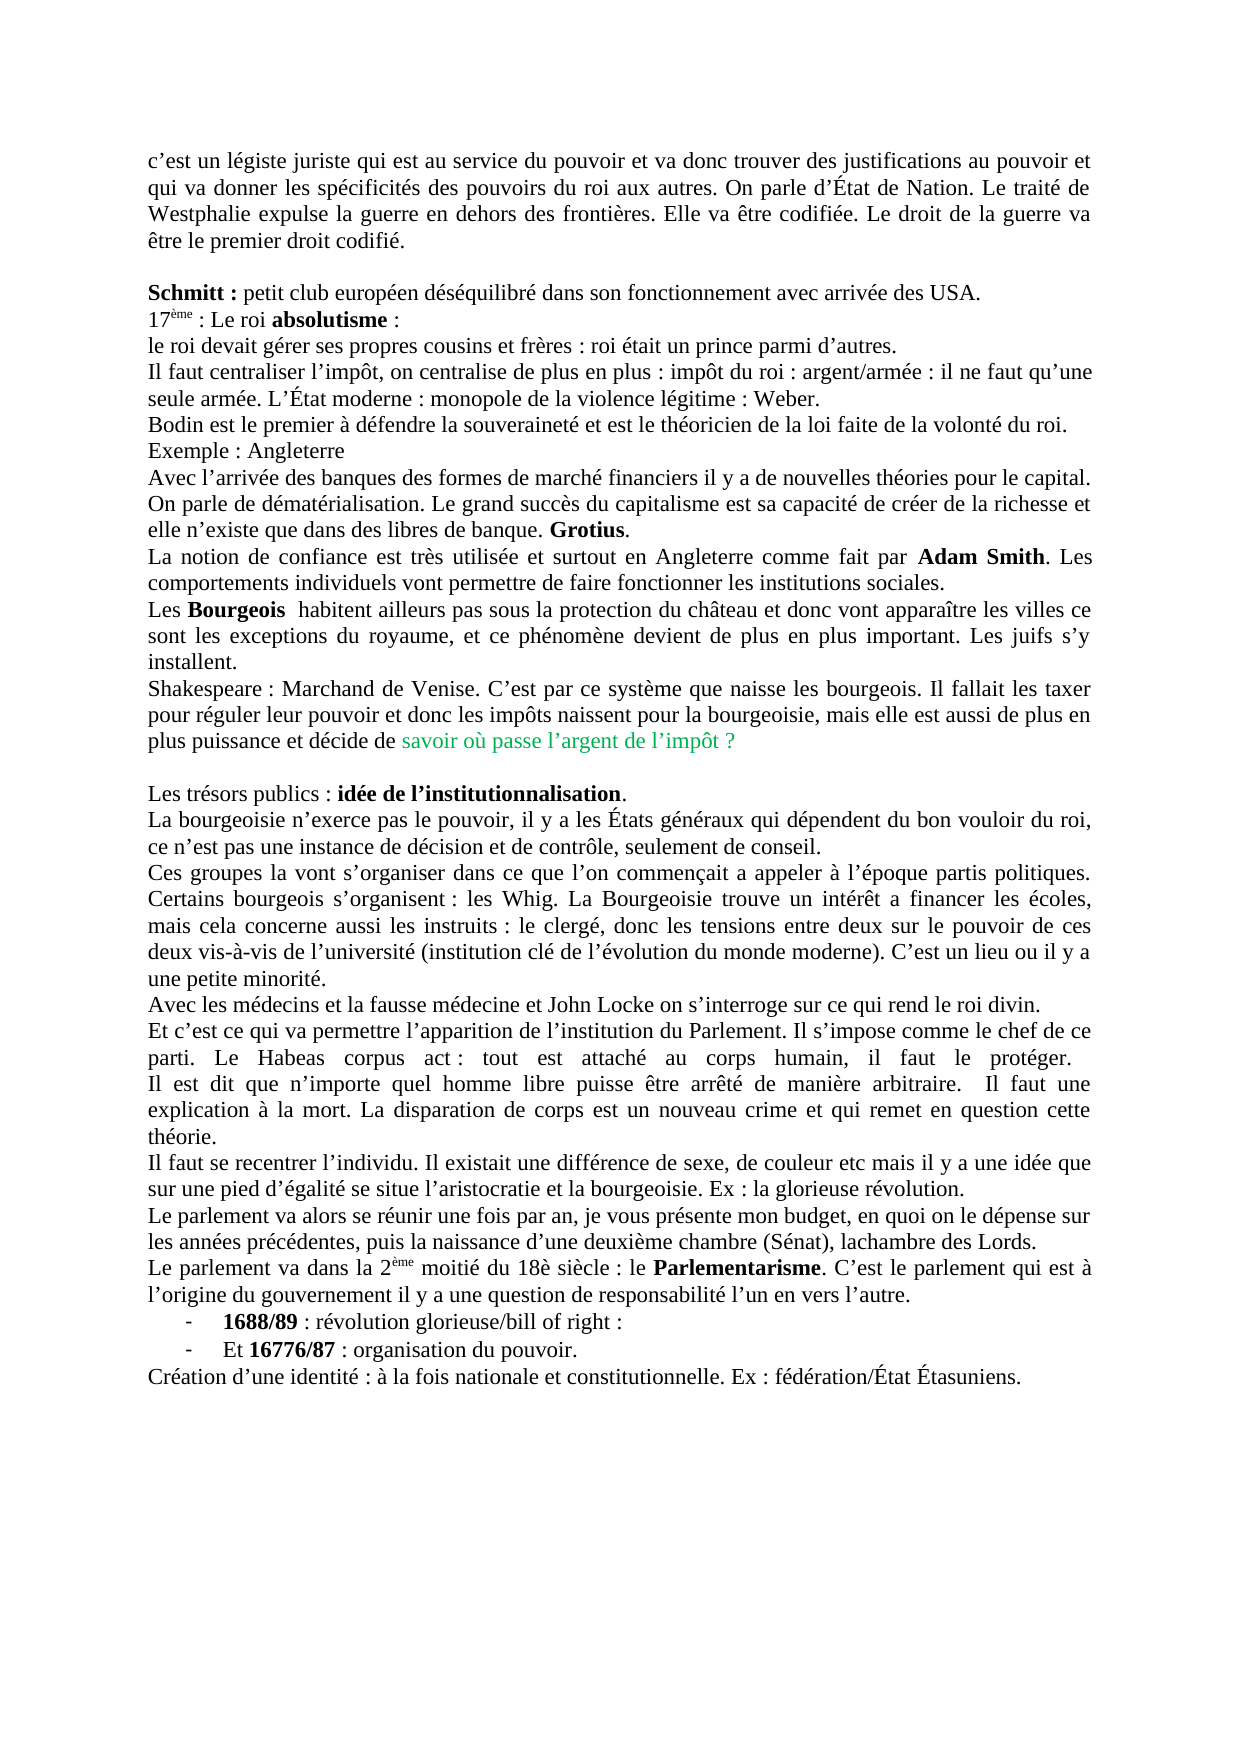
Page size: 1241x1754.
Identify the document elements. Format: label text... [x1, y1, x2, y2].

text Et c’est ce qui va permettre l’apparition de l’institution du Parlement. Il s’impose comme le chef de ce parti. Le Habeas corpus act : tout est attaché au corps humain, il faut le protéger. Il est dit que n’importe quel homme libre puisse être arrêté de manière arbitraire. Il faut une explication à la mort. La disparation de corps est un nouveau crime et qui remet en question cette théorie. [148, 1017, 1093, 1149]
text La notion de confiance est très utilisée et surtout en Angleterre comme fait par Adam Smith. Les comportements individuels vont permettre de faire fonctionner les institutions sociales. [148, 543, 1093, 596]
text Le parlement va dans la 2ème moitié du 18è siècle : le Parlementarisme. C’est le parlement qui est à l’origine du gouvernement il y a une question de responsabilité l’un en vers l’autre. [148, 1254, 1093, 1307]
text Les Bourgeois habitent ailleurs pas sous la protection du château et donc vont apparaître les villes ce sont les exceptions du royaume, et ce phénomène devient de plus en plus important. Les juifs s’y installent. [148, 596, 1093, 675]
text Schmitt : petit club européen déséquilibré dans son fonctionnement avec arrivée des USA. [148, 279, 1093, 306]
text Il faut centraliser l’impôt, on centralise de plus en plus : impôt du roi : argent/armée : il ne faut qu’une seule armée. L’État moderne : monopole de la violence légitime : Weber. [148, 358, 1093, 411]
text Création d’une identité : à la fois nationale et constitutionnelle. Ex : fédération/État Étasuniens. [148, 1363, 1093, 1389]
text Exemple : Angleterre [148, 437, 1093, 464]
text Shakespeare : Marchand de Venise. C’est par ce système que naisse les bourgeois. Il fallait les taxer pour réguler leur pouvoir et donc les impôts naissent pour la bourgeoisie, mais elle est aussi de plus en plus puissance et décide de savoir où passe l’argent de l’impôt ? [148, 675, 1093, 754]
text Les trésors publics : idée de l’institutionnalisation. [148, 780, 1093, 806]
list Et 16776/87 : organisation du pouvoir. [185, 1335, 1093, 1363]
text Le parlement va alors se réunir une fois par an, je vous présente mon budget, en quoi on le dépense sur les années précédentes, puis la naissance d’une deuxième chambre (Sénat), lachambre des Lords. [148, 1202, 1093, 1254]
list 1688/89 : révolution glorieuse/bill of right : [185, 1307, 1093, 1335]
text c’est un légiste juriste qui est au service du pouvoir et va donc trouver des justifications au pouvoir et qui va donner les spécificités des pouvoirs du roi aux autres. On parle d’État de Nation. Le traité de Westphalie expulse la guerre en dehors des frontières. Elle va être codifiée. Le droit de la guerre va être le premier droit codifié. [148, 148, 1093, 253]
text Ces groupes la vont s’organiser dans ce que l’on commençait a appeler à l’époque partis politiques. Certains bourgeois s’organisent : les Whig. La Bourgeoisie trouve un intérêt a financer les écoles, mais cela concerne aussi les instruits : le clergé, donc les tensions entre deux sur le pouvoir de ces deux vis-à-vis de l’université (institution clé de l’évolution du monde moderne). C’est un lieu ou il y a une petite minorité. [148, 859, 1093, 991]
text 17ème : Le roi absolutisme : [148, 306, 1093, 332]
text le roi devait gérer ses propres cousins et frères : roi était un prince parmi d’autres. [148, 332, 1093, 358]
text Avec les médecins et la fausse médecine et John Locke on s’interroge sur ce qui rend le roi divin. [148, 991, 1093, 1017]
text Avec l’arrivée des banques des formes de marché financiers il y a de nouvelles théories pour le capital. On parle de dématérialisation. Le grand succès du capitalisme est sa capacité de créer de la richesse et elle n’existe que dans des libres de banque. Grotius. [148, 464, 1093, 543]
text Il faut se recentrer l’individu. Il existait une différence de sexe, de couleur etc mais il y a une idée que sur une pied d’égalité se situe l’aristocratie et la bourgeoisie. Ex : la glorieuse révolution. [148, 1149, 1093, 1202]
text Bodin est le premier à défendre la souveraineté et est le théoricien de la loi faite de la volonté du roi. [148, 411, 1093, 437]
text La bourgeoisie n’exerce pas le pouvoir, il y a les États généraux qui dépendent du bon vouloir du roi, ce n’est pas une instance de décision et de contrôle, seulement de conseil. [148, 806, 1093, 859]
